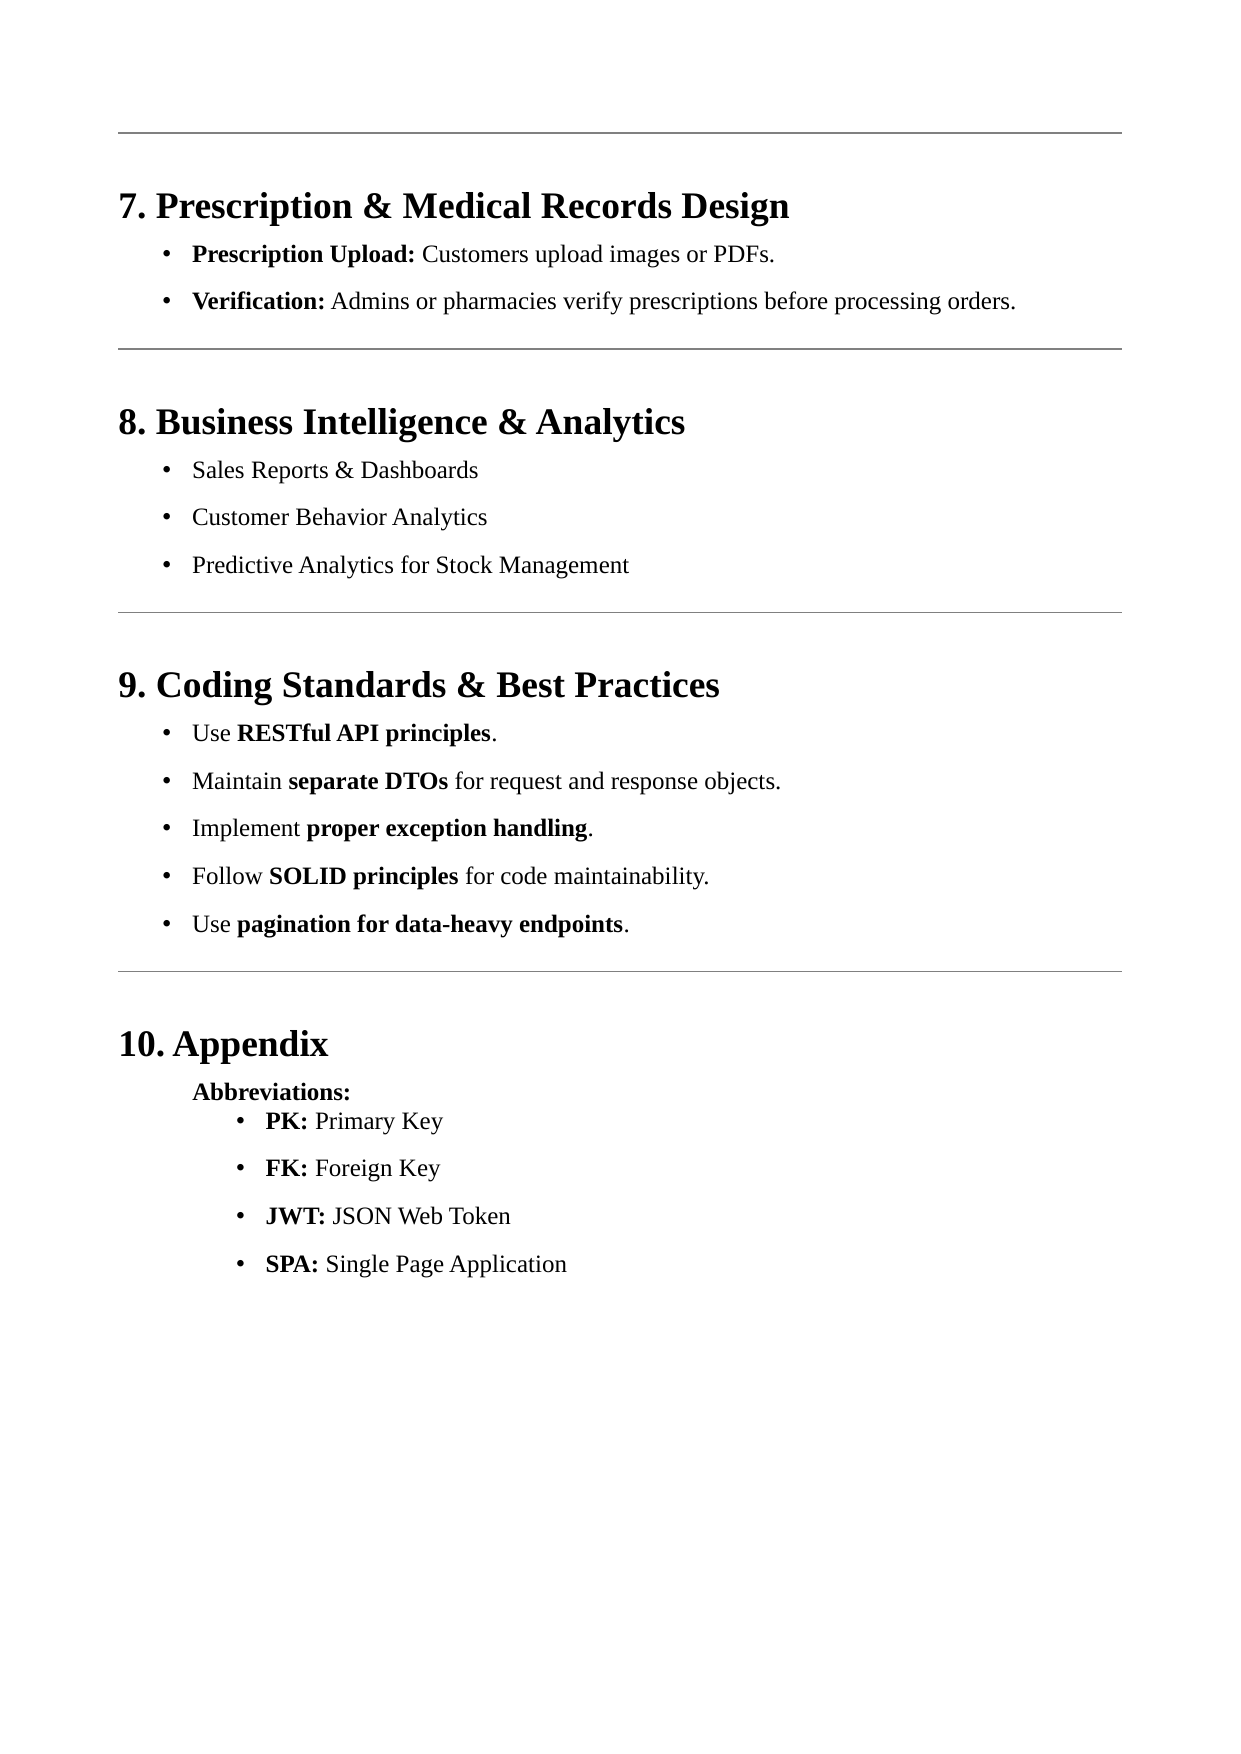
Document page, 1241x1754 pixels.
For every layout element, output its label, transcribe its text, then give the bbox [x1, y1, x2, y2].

list Customer Behavior Analytics [162, 502, 1122, 531]
list PK: Primary Key [236, 1106, 1122, 1134]
subtitle 7. Prescription & Medical Records Design [118, 183, 1122, 226]
list Use RESTful API principles. [162, 718, 1122, 747]
list Predictive Analytics for Stock Management [162, 550, 1122, 579]
list Prescription Upload: Customers upload images or PDFs. [162, 239, 1122, 268]
list Verification: Admins or pharmacies verify prescriptions before processing orders. [162, 286, 1122, 315]
subtitle 10. Appendix [118, 1021, 1122, 1064]
list Implement proper exception handling. [162, 813, 1122, 842]
list Use pagination for data-heavy endpoints. [162, 909, 1122, 937]
list FK: Foreign Key [236, 1153, 1122, 1182]
list Follow SOLID principles for code maintainability. [162, 861, 1122, 890]
list Sales Reports & Dashboards [162, 455, 1122, 483]
text Abbreviations: [118, 1077, 1122, 1106]
list JWT: JSON Web Token [236, 1201, 1122, 1230]
list Maintain separate DTOs for request and response objects. [162, 766, 1122, 795]
subtitle 8. Business Intelligence & Analytics [118, 399, 1122, 442]
subtitle 9. Coding Standards & Best Practices [118, 663, 1122, 706]
list SPA: Single Page Application [236, 1249, 1122, 1277]
